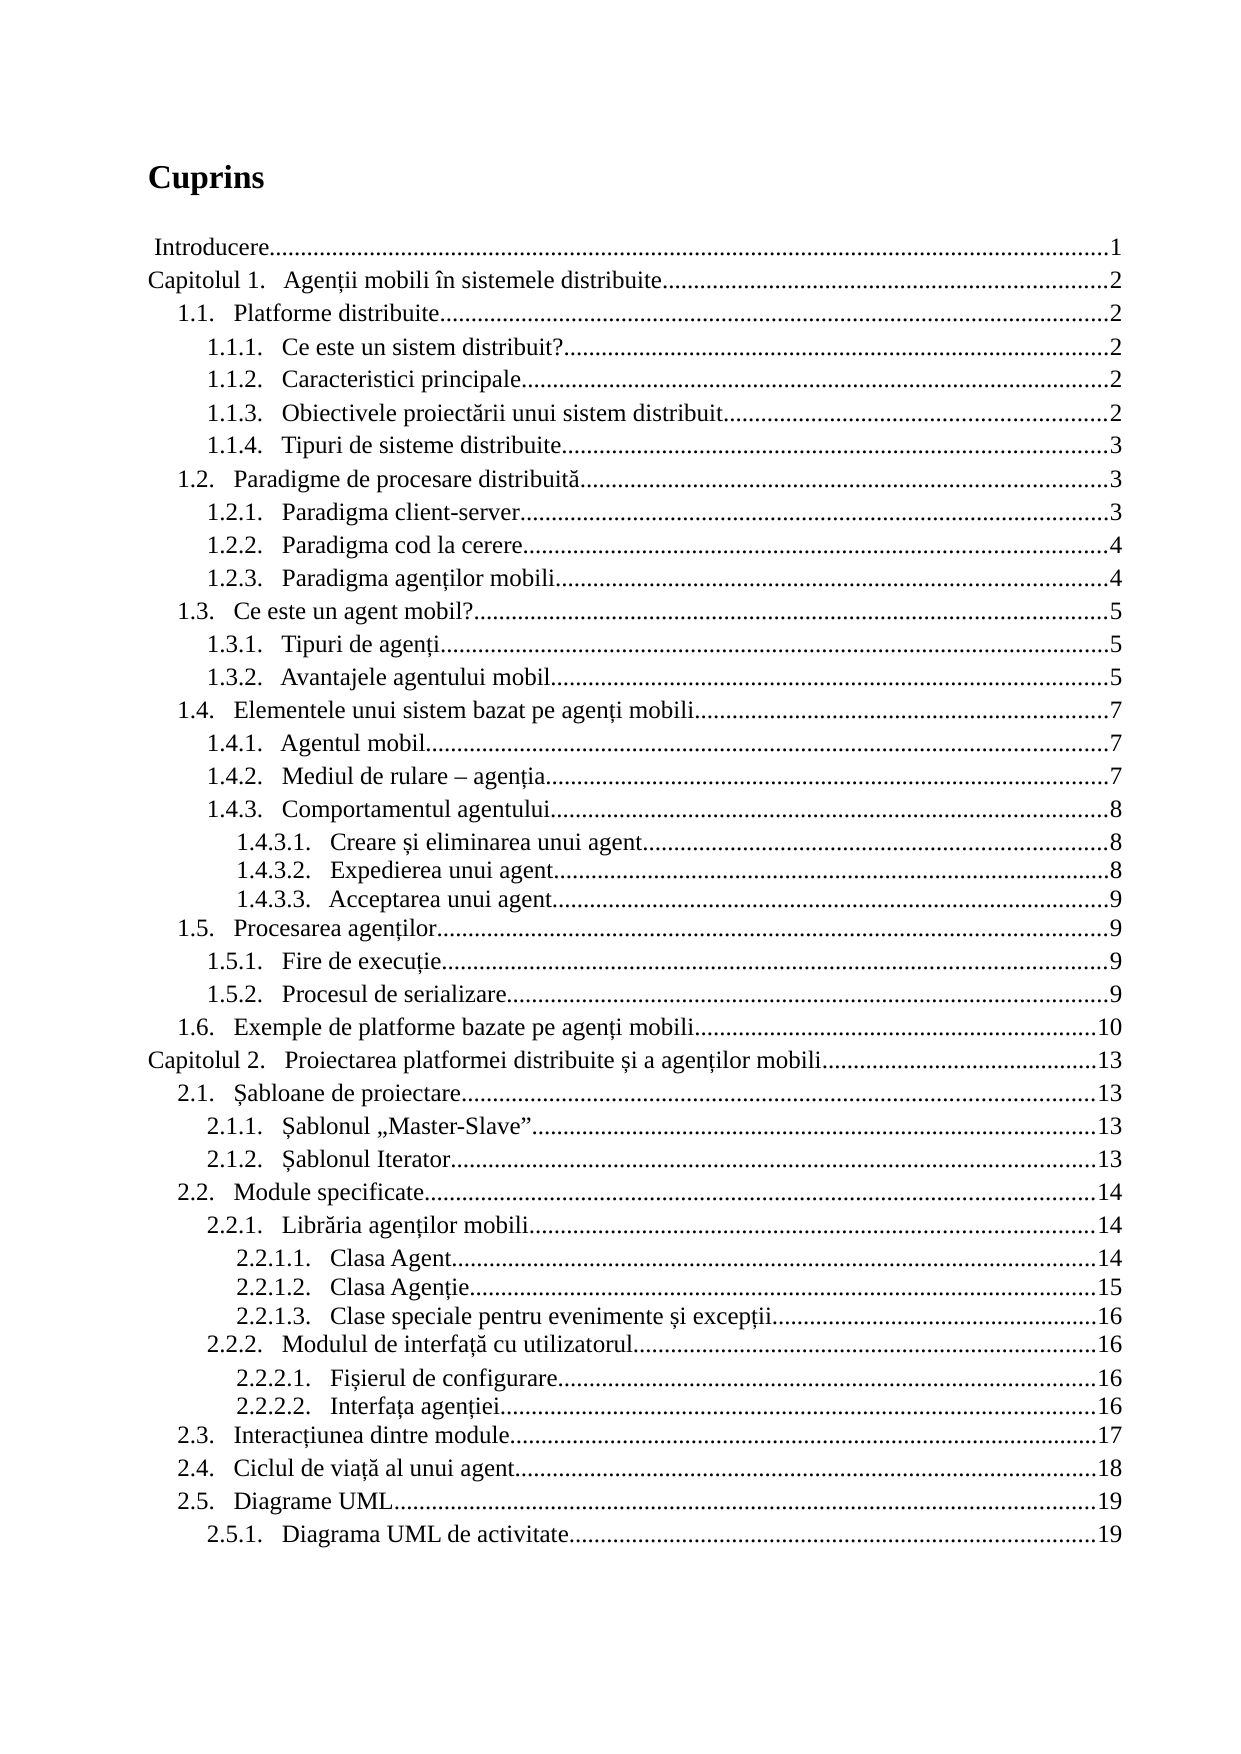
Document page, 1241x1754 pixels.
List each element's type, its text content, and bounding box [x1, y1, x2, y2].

text 2.2.2. Modulul de interfață cu utilizatorul 16 [207, 1329, 1122, 1358]
text 1.3.2. Avantajele agentului mobil 5 [207, 662, 1122, 691]
text 2.2.2.1. Fișierul de configurare 16 [236, 1363, 1122, 1391]
text 1.4.2. Mediul de rulare – agenția 7 [207, 761, 1122, 789]
text 1.5.1. Fire de execuție 9 [207, 946, 1122, 975]
text 2.2.1.1. Clasa Agent 14 [236, 1243, 1122, 1272]
text Capitolul 2. Proiectarea platformei distribuite și a agenților mobili 13 [148, 1045, 1122, 1074]
text 1.6. Exemple de platforme bazate pe agenți mobili 10 [177, 1012, 1122, 1041]
text 1.4.3.1. Creare și eliminarea unui agent 8 [236, 827, 1122, 856]
text 1.1. Platforme distribuite 2 [177, 298, 1122, 327]
text 2.4. Ciclul de viață al unui agent 18 [177, 1453, 1122, 1482]
text 1.2.3. Paradigma agenților mobili 4 [207, 563, 1122, 591]
text 2.5.1. Diagrama UML de activitate 19 [207, 1519, 1122, 1548]
text 2.3. Interacțiunea dintre module 17 [177, 1420, 1122, 1449]
text 1.4. Elementele unui sistem bazat pe agenți mobili 7 [177, 695, 1122, 723]
text Introducere 1 [148, 232, 1122, 261]
text 1.1.1. Ce este un sistem distribuit? 2 [207, 332, 1122, 360]
text 2.2.1.2. Clasa Agenție 15 [236, 1272, 1122, 1301]
text 1.3.1. Tipuri de agenți 5 [207, 629, 1122, 657]
text 1.2.1. Paradigma client-server 3 [207, 497, 1122, 525]
text 1.2. Paradigme de procesare distribuită 3 [177, 464, 1122, 492]
text 2.5. Diagrame UML 19 [177, 1486, 1122, 1515]
text 2.1.1. Șablonul „Master-Slave” 13 [207, 1111, 1122, 1140]
subtitle Cuprins [148, 157, 1122, 195]
text 1.5.2. Procesul de serializare 9 [207, 979, 1122, 1008]
text 2.2. Module specificate 14 [177, 1177, 1122, 1206]
text 2.1. Șabloane de proiectare 13 [177, 1078, 1122, 1107]
text Capitolul 1. Agenții mobili în sistemele distribuite 2 [148, 266, 1122, 294]
text 2.1.2. Șablonul Iterator 13 [207, 1144, 1122, 1173]
text 1.3. Ce este un agent mobil? 5 [177, 596, 1122, 624]
text 1.4.3.2. Expedierea unui agent 8 [236, 856, 1122, 884]
text 1.5. Procesarea agenților 9 [177, 913, 1122, 942]
text 1.4.3. Comportamentul agentului 8 [207, 794, 1122, 823]
text 2.2.1. Librăria agenților mobili 14 [207, 1210, 1122, 1239]
text 1.4.3.3. Acceptarea unui agent 9 [236, 884, 1122, 913]
text 1.2.2. Paradigma cod la cerere 4 [207, 530, 1122, 558]
text 1.1.2. Caracteristici principale 2 [207, 364, 1122, 393]
text 1.1.4. Tipuri de sisteme distribuite 3 [207, 431, 1122, 459]
text 2.2.2.2. Interfața agenției 16 [236, 1391, 1122, 1420]
text 1.1.3. Obiectivele proiectării unui sistem distribuit 2 [207, 398, 1122, 426]
text 1.4.1. Agentul mobil 7 [207, 728, 1122, 757]
text 2.2.1.3. Clase speciale pentru evenimente și excepții 16 [236, 1301, 1122, 1329]
